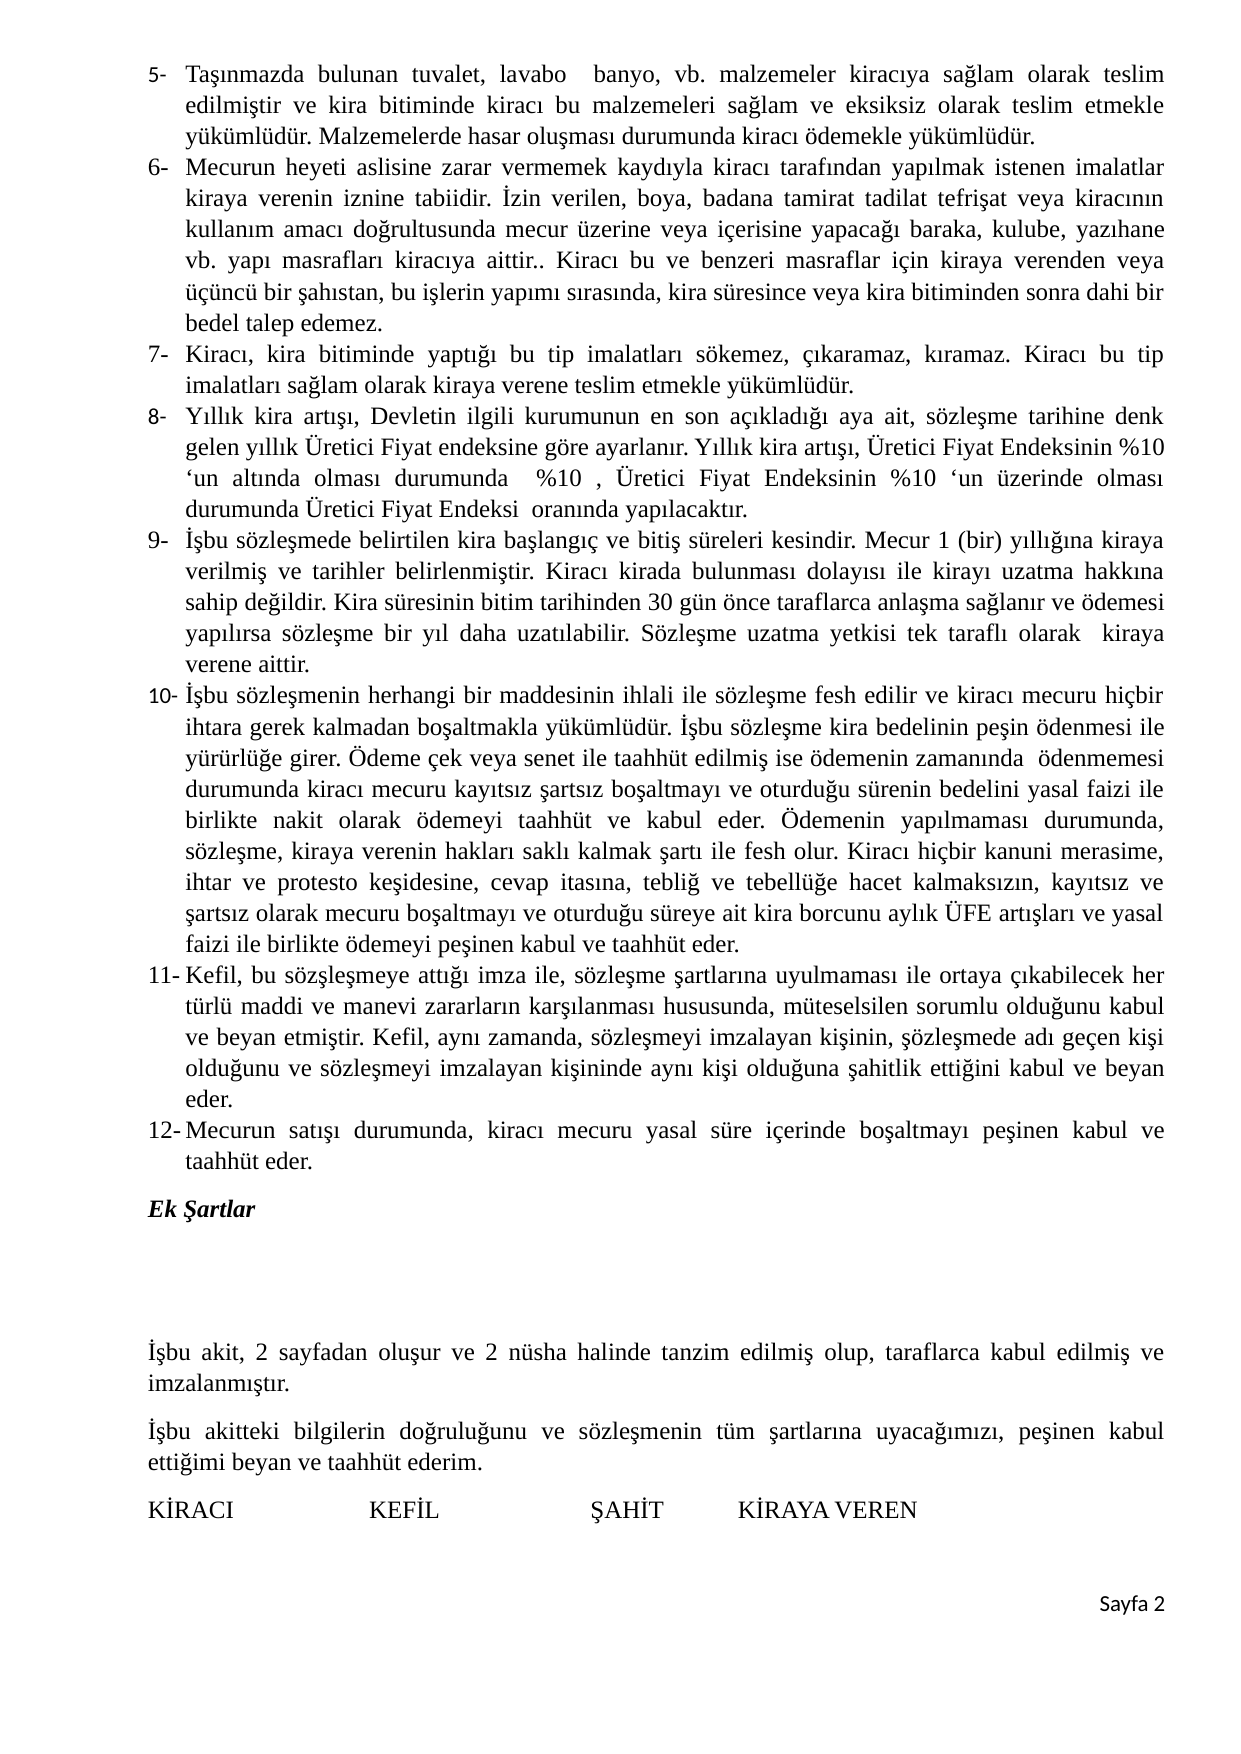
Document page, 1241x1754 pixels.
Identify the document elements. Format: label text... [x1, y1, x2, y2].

text İşbu akitteki bilgilerin doğruluğunu ve sözleşmenin tüm şartlarına uyacağımızı, peşinen kabul ettiğimi beyan ve taahhüt ederim. [148, 1416, 1165, 1476]
list İşbu sözleşmenin herhangi bir maddesinin ihlali ile sözleşme fesh edilir ve kiracı mecuru hiçbir ihtara gerek kalmadan boşaltmakla yükümlüdür. İşbu sözleşme kira bedelinin peşin ödenmesi ile yürürlüğe girer. Ödeme çek veya senet ile taahhüt edilmiş ise ödemenin zamanında ödenmemesi durumunda kiracı mecuru kayıtsız şartsız boşaltmayı ve oturduğu sürenin bedelini yasal faizi ile birlikte nakit olarak ödemeyi taahhüt ve kabul eder. Ödemenin yapılmaması durumunda, sözleşme, kiraya verenin hakları saklı kalmak şartı ile fesh olur. Kiracı hiçbir kanuni merasime, ihtar ve protesto keşidesine, cevap itasına, tebliğ ve tebellüğe hacet kalmaksızın, kayıtsız ve şartsız olarak mecuru boşaltmayı ve oturduğu süreye ait kira borcunu aylık ÜFE artışları ve yasal faizi ile birlikte ödemeyi peşinen kabul ve taahhüt eder. [148, 681, 1165, 958]
list Yıllık kira artışı, Devletin ilgili kurumunun en son açıkladığı aya ait, sözleşme tarihine denk gelen yıllık Üretici Fiyat endeksine göre ayarlanır. Yıllık kira artışı, Üretici Fiyat Endeksinin %10 ‘un altında olması durumunda %10 , Üretici Fiyat Endeksinin %10 ‘un üzerinde olması durumunda Üretici Fiyat Endeksi oranında yapılacaktır. [148, 401, 1165, 523]
text Sayfa 2 [148, 1589, 1165, 1617]
list Mecurun satışı durumunda, kiracı mecuru yasal süre içerinde boşaltmayı peşinen kabul ve taahhüt eder. [148, 1115, 1165, 1175]
text İşbu akit, 2 sayfadan oluşur ve 2 nüsha halinde tanzim edilmiş olup, taraflarca kabul edilmiş ve imzalanmıştır. [148, 1337, 1165, 1397]
list Taşınmazda bulunan tuvalet, lavabo banyo, vb. malzemeler kiracıya sağlam olarak teslim edilmiştir ve kira bitiminde kiracı bu malzemeleri sağlam ve eksiksiz olarak teslim etmekle yükümlüdür. Malzemelerde hasar oluşması durumunda kiracı ödemekle yükümlüdür. [148, 59, 1165, 150]
text KİRACI KEFİL ŞAHİT KİRAYA VEREN [148, 1495, 1165, 1523]
list Kiracı, kira bitiminde yaptığı bu tip imalatları sökemez, çıkaramaz, kıramaz. Kiracı bu tip imalatları sağlam olarak kiraya verene teslim etmekle yükümlüdür. [148, 339, 1165, 398]
text Ek Şartlar [148, 1194, 1165, 1223]
list İşbu sözleşmede belirtilen kira başlangıç ve bitiş süreleri kesindir. Mecur 1 (bir) yıllığına kiraya verilmiş ve tarihler belirlenmiştir. Kiracı kirada bulunması dolayısı ile kirayı uzatma hakkına sahip değildir. Kira süresinin bitim tarihinden 30 gün önce taraflarca anlaşma sağlanır ve ödemesi yapılırsa sözleşme bir yıl daha uzatılabilir. Sözleşme uzatma yetkisi tek taraflı olarak kiraya verene aittir. [148, 525, 1165, 678]
list Kefil, bu sözşleşmeye attığı imza ile, sözleşme şartlarına uyulmaması ile ortaya çıkabilecek her türlü maddi ve manevi zararların karşılanması hususunda, müteselsilen sorumlu olduğunu kabul ve beyan etmiştir. Kefil, aynı zamanda, sözleşmeyi imzalayan kişinin, şözleşmede adı geçen kişi olduğunu ve sözleşmeyi imzalayan kişininde aynı kişi olduğuna şahitlik ettiğini kabul ve beyan eder. [148, 960, 1165, 1113]
list Mecurun heyeti aslisine zarar vermemek kaydıyla kiracı tarafından yapılmak istenen imalatlar kiraya verenin iznine tabiidir. İzin verilen, boya, badana tamirat tadilat tefrişat veya kiracının kullanım amacı doğrultusunda mecur üzerine veya içerisine yapacağı baraka, kulube, yazıhane vb. yapı masrafları kiracıya aittir.. Kiracı bu ve benzeri masraflar için kiraya verenden veya üçüncü bir şahıstan, bu işlerin yapımı sırasında, kira süresince veya kira bitiminden sonra dahi bir bedel talep edemez. [148, 152, 1165, 336]
